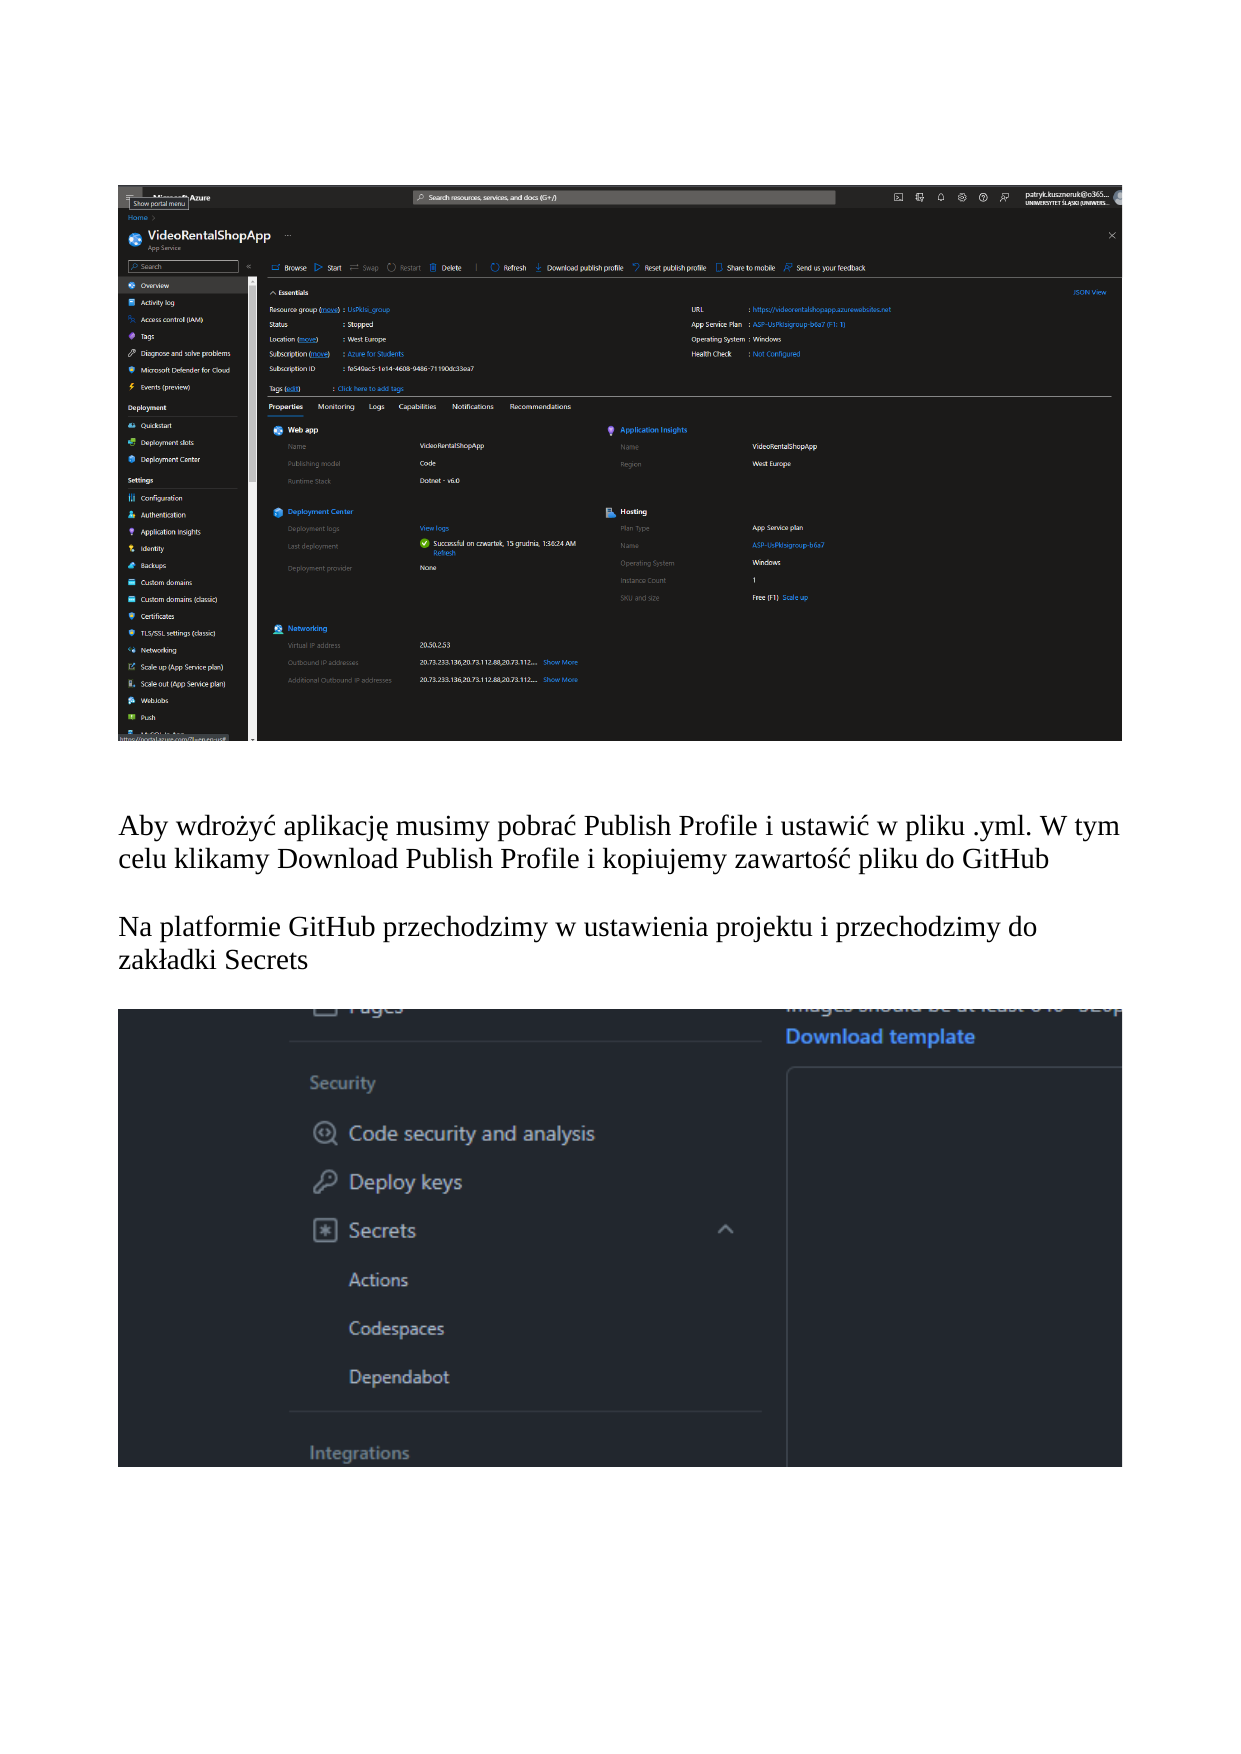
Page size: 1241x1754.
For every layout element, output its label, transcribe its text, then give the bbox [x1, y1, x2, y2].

picture [118, 1009, 1123, 1467]
text Aby wdrożyć aplikację musimy pobrać Publish Profile i ustawić w pliku .yml. W tym celu klikamy Download Publish Profile i kopiujemy zawartość pliku do GitHub [118, 808, 1122, 875]
text Na platformie GitHub przechodzimy w ustawienia projektu i przechodzimy do zakładki Secrets [118, 909, 1122, 976]
picture [118, 185, 1123, 741]
